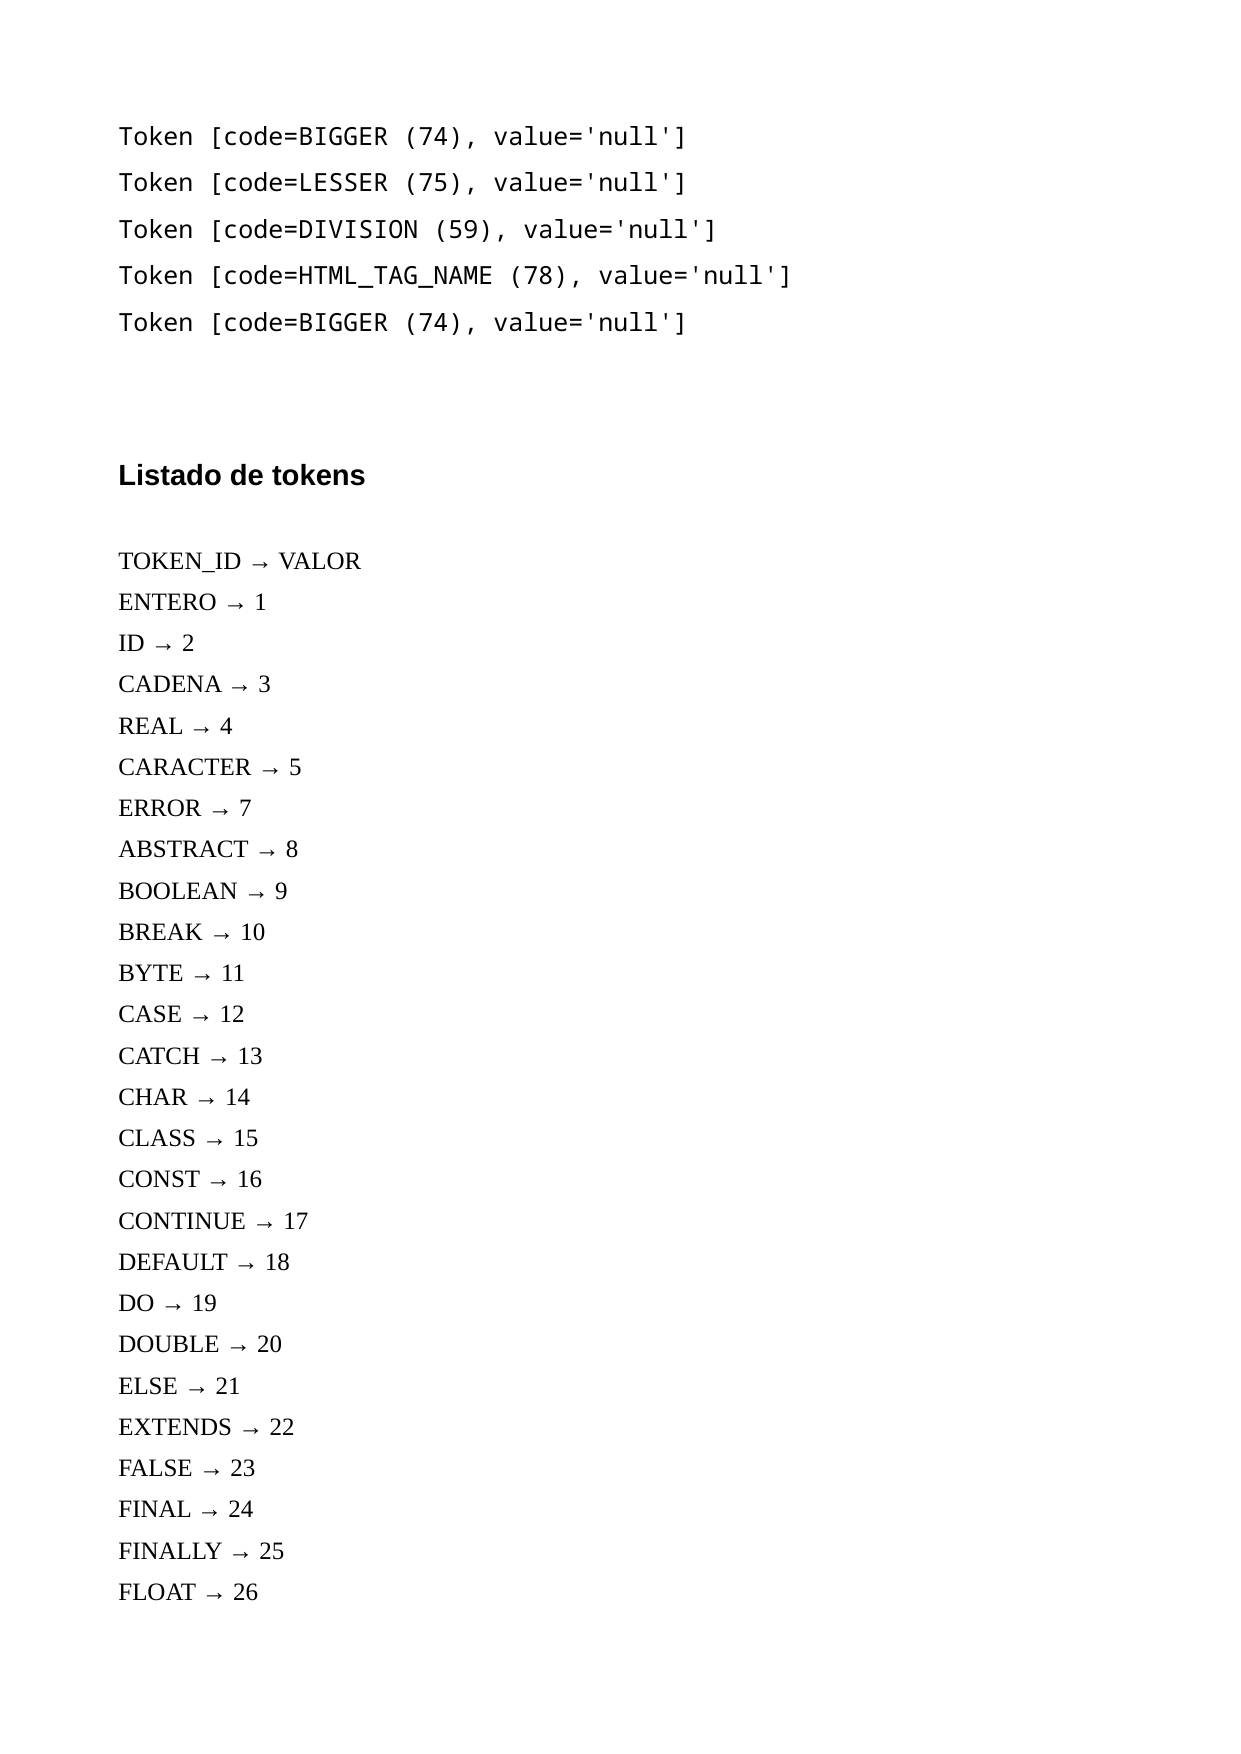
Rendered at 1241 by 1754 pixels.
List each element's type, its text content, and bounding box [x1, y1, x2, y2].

text FLOAT → 26 [118, 1577, 1122, 1606]
text Token [code=BIGGER (74), value='null'] [118, 118, 1122, 152]
text CONTINUE → 17 [118, 1206, 1122, 1234]
text Token [code=DIVISION (59), value='null'] [118, 211, 1122, 245]
text REAL → 4 [118, 711, 1122, 739]
text FINAL → 24 [118, 1494, 1122, 1523]
text CHAR → 14 [118, 1082, 1122, 1111]
text ERROR → 7 [118, 793, 1122, 822]
text EXTENDS → 22 [118, 1412, 1122, 1441]
text Token [code=LESSER (75), value='null'] [118, 165, 1122, 199]
text CLASS → 15 [118, 1123, 1122, 1152]
text CADENA → 3 [118, 669, 1122, 698]
text CONST → 16 [118, 1164, 1122, 1193]
text ELSE → 21 [118, 1371, 1122, 1399]
text DEFAULT → 18 [118, 1247, 1122, 1276]
text CATCH → 13 [118, 1041, 1122, 1069]
text BOOLEAN → 9 [118, 876, 1122, 904]
text CARACTER → 5 [118, 752, 1122, 781]
text ID → 2 [118, 628, 1122, 657]
text FALSE → 23 [118, 1453, 1122, 1482]
text DO → 19 [118, 1288, 1122, 1317]
text Token [code=HTML_TAG_NAME (78), value='null'] [118, 258, 1122, 292]
text DOUBLE → 20 [118, 1329, 1122, 1358]
subtitle Listado de tokens [118, 458, 1122, 492]
text BYTE → 11 [118, 958, 1122, 987]
text TOKEN_ID → VALOR [118, 546, 1122, 574]
text CASE → 12 [118, 999, 1122, 1028]
text FINALLY → 25 [118, 1536, 1122, 1564]
text BREAK → 10 [118, 917, 1122, 946]
text Token [code=BIGGER (74), value='null'] [118, 304, 1122, 338]
text ENTERO → 1 [118, 587, 1122, 616]
text ABSTRACT → 8 [118, 834, 1122, 863]
